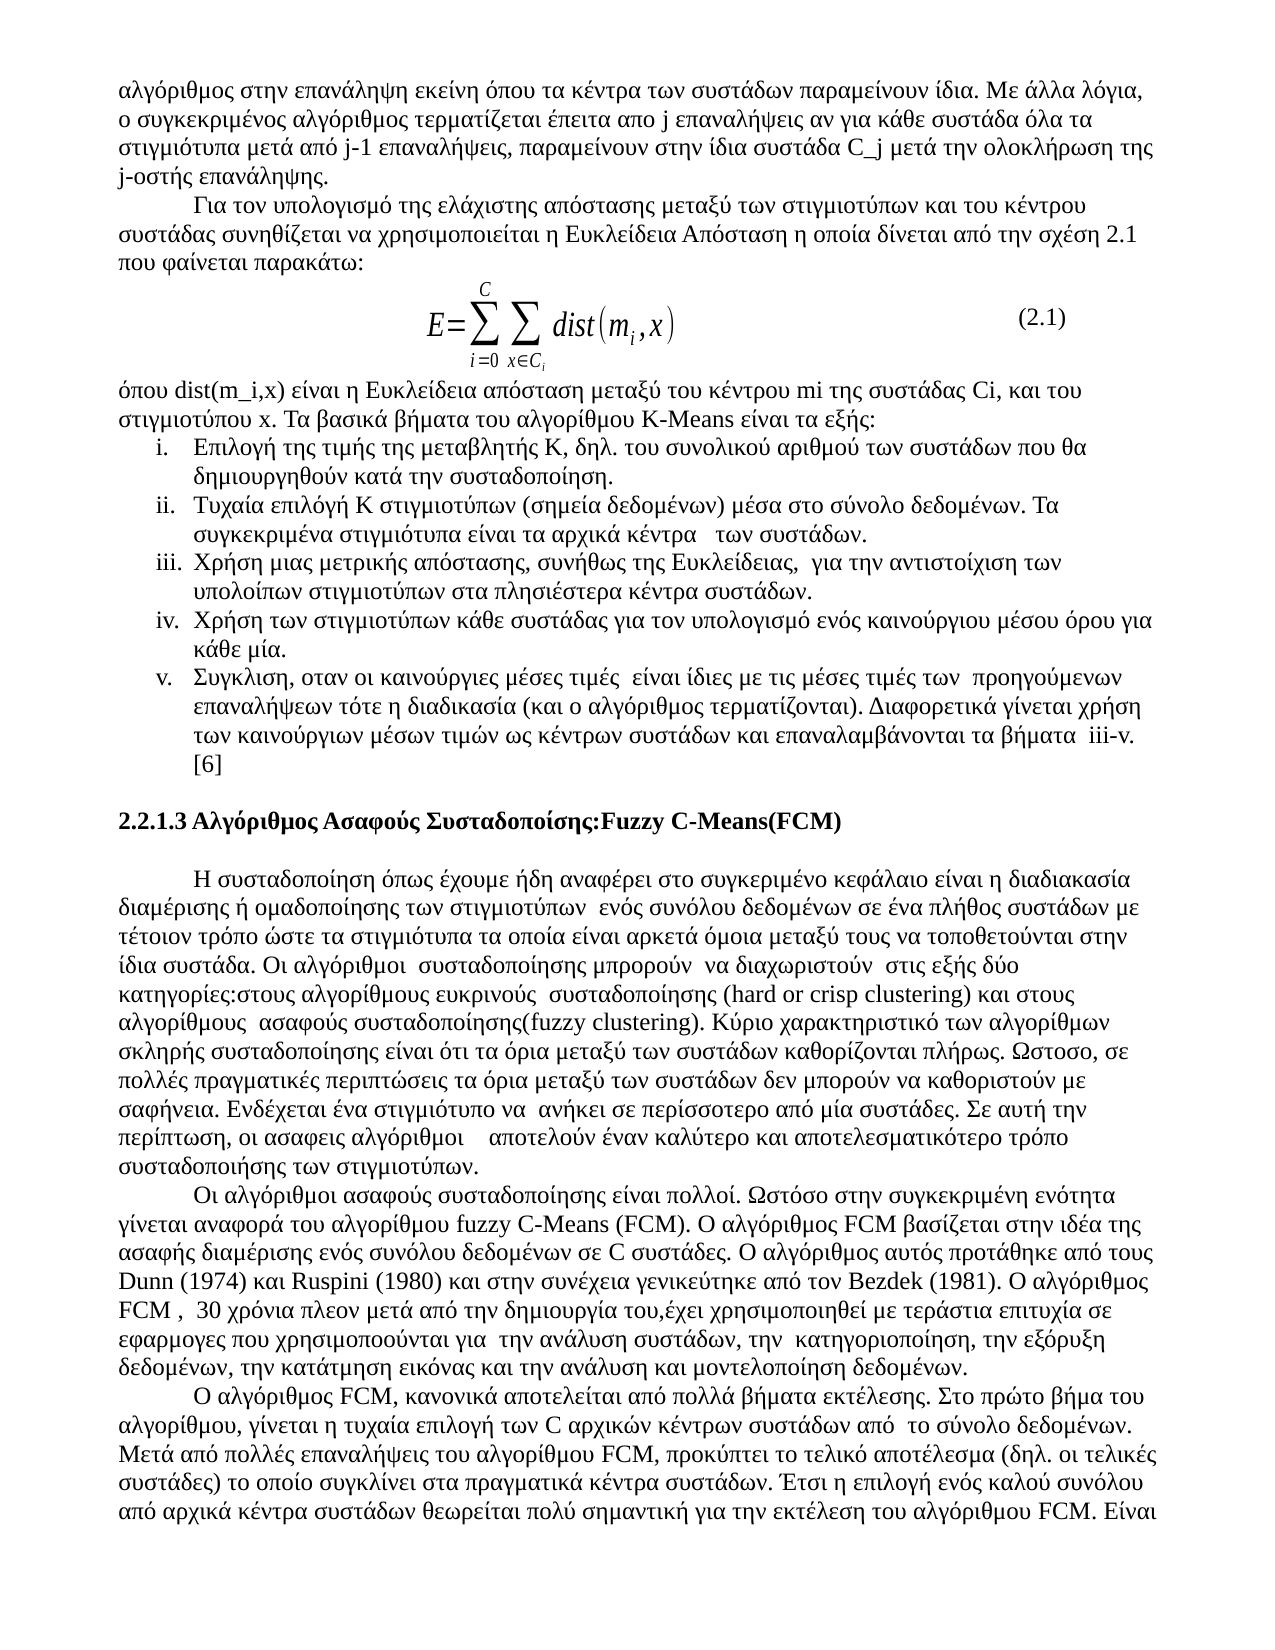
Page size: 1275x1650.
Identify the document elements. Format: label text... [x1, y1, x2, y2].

text (2.1) [118, 276, 1157, 375]
text Η συσταδοποίηση όπως έχουμε ήδη αναφέρει στο συγκεριμένο κεφάλαιο είναι η διαδιακασία διαμέρισης ή ομαδοποίησης των στιγμιοτύπων ενός συνόλου δεδομένων σε ένα πλήθος συστάδων με τέτοιον τρόπο ώστε τα στιγμιότυπα τα οποία είναι αρκετά όμοια μεταξύ τους να τοποθετούνται στην ίδια συστάδα. Οι αλγόριθμοι συσταδοποίησης μπρορούν να διαχωριστούν στις εξής δύο κατηγορίες:στους αλγορίθμους ευκρινούς συσταδοποίησης (hard or crisp clustering) και στους αλγορίθμους ασαφούς συσταδοποίησης(fuzzy clustering). Κύριο χαρακτηριστικό των αλγορίθμων σκληρής συσταδοποίησης είναι ότι τα όρια μεταξύ των συστάδων καθορίζονται πλήρως. Ωστοσο, σε πολλές πραγματικές περιπτώσεις τα όρια μεταξύ των συστάδων δεν μπορούν να καθοριστούν με σαφήνεια. Ενδέχεται ένα στιγμιότυπο να ανήκει σε περίσσοτερο από μία συστάδες. Σε αυτή την περίπτωση, οι ασαφεις αλγόριθμοι αποτελούν έναν καλύτερο και αποτελεσματικότερο τρόπο συσταδοποιήσης των στιγμιοτύπων. [118, 864, 1157, 1180]
text 2.2.1.3 Αλγόριθμος Ασαφούς Συσταδοποίσης:Fuzzy C-Means(FCM) [118, 806, 1157, 835]
text Για τον υπολογισμό της ελάχιστης απόστασης μεταξύ των στιγμιοτύπων και του κέντρου συστάδας συνηθίζεται να χρησιμοποιείται η Ευκλείδεια Απόσταση η οποία δίνεται από την σχέση 2.1 που φαίνεται παρακάτω: [118, 190, 1157, 276]
list Τυχαία επιλόγή Κ στιγμιοτύπων (σημεία δεδομένων) μέσα στο σύνολο δεδομένων. Τα συγκεκριμένα στιγμιότυπα είναι τα αρχικά κέντρα των συστάδων. [156, 490, 1157, 547]
text αλγόριθμος στην επανάληψη εκείνη όπου τα κέντρα των συστάδων παραμείνουν ίδια. Με άλλα λόγια, ο συγκεκριμένος αλγόριθμος τερματίζεται έπειτα απο j επαναλήψεις αν για κάθε συστάδα όλα τα στιγμιότυπα μετά από j-1 επαναλήψεις, παραμείνουν στην ίδια συστάδα C_j μετά την ολοκλήρωση της j-οστής επανάληψης. [118, 75, 1157, 190]
text Οι αλγόριθμοι ασαφούς συσταδοποίησης είναι πολλοί. Ωστόσο στην συγκεκριμένη ενότητα γίνεται αναφορά του αλγορίθμου fuzzy C-Means (FCM). Ο αλγόριθμος FCM βασίζεται στην ιδέα της ασαφής διαμέρισης ενός συνόλου δεδομένων σε C συστάδες. O αλγόριθμος αυτός προτάθηκε από τους Dunn (1974) και Ruspini (1980) και στην συνέχεια γενικεύτηκε από τον Bezdek (1981). Ο αλγόριθμος FCM , 30 χρόνια πλεον μετά από την δημιουργία του,έχει χρησιμοποιηθεί με τεράστια επιτυχία σε εφαρμογες που χρησιμοποούνται για την ανάλυση συστάδων, την κατηγοριοποίηση, την εξόρυξη δεδομένων, την κατάτμηση εικόνας και την ανάλυση και μοντελοποίηση δεδομένων. [118, 1180, 1157, 1381]
text Ο αλγόριθμος FCM, κανονικά αποτελείται από πολλά βήματα εκτέλεσης. Στο πρώτο βήμα του αλγορίθμου, γίνεται η τυχαία επιλογή των C αρχικών κέντρων συστάδων από το σύνολο δεδομένων. Μετά από πολλές επαναλήψεις του αλγορίθμου FCM, προκύπτει το τελικό αποτέλεσμα (δηλ. οι τελικές συστάδες) το οποίο συγκλίνει στα πραγματικά κέντρα συστάδων. Έτσι η επιλογή ενός καλού συνόλου από αρχικά κέντρα συστάδων θεωρείται πολύ σημαντική για την εκτέλεση του αλγόριθμου FCM. Είναι [118, 1381, 1157, 1525]
text όπου dist(m_i,x) είναι η Ευκλείδεια απόσταση μεταξύ του κέντρου mi της συστάδας Ci, και του στιγμιοτύπου x. Τα βασικά βήματα του αλγορίθμου K-Means είναι τα εξής: [118, 375, 1157, 432]
list Συγκλιση, οταν οι καινούργιες μέσες τιμές είναι ίδιες με τις μέσες τιμές των προηγούμενων επαναλήψεων τότε η διαδικασία (και ο αλγόριθμος τερματίζονται). Διαφορετικά γίνεται χρήση των καινούργιων μέσων τιμών ως κέντρων συστάδων και επαναλαμβάνονται τα βήματα iii-v.[6] [156, 662, 1157, 777]
list Χρήση των στιγμιοτύπων κάθε συστάδας για τον υπολογισμό ενός καινούργιου μέσου όρου για κάθε μία. [156, 605, 1157, 662]
list Χρήση μιας μετρικής απόστασης, συνήθως της Ευκλείδειας, για την αντιστοίχιση των υπολοίπων στιγμιοτύπων στα πλησιέστερα κέντρα συστάδων. [156, 547, 1157, 605]
list Επιλογή της τιμής της μεταβλητής Κ, δηλ. του συνολικού αριθμού των συστάδων που θα δημιουργηθούν κατά την συσταδοποίηση. [156, 432, 1157, 490]
